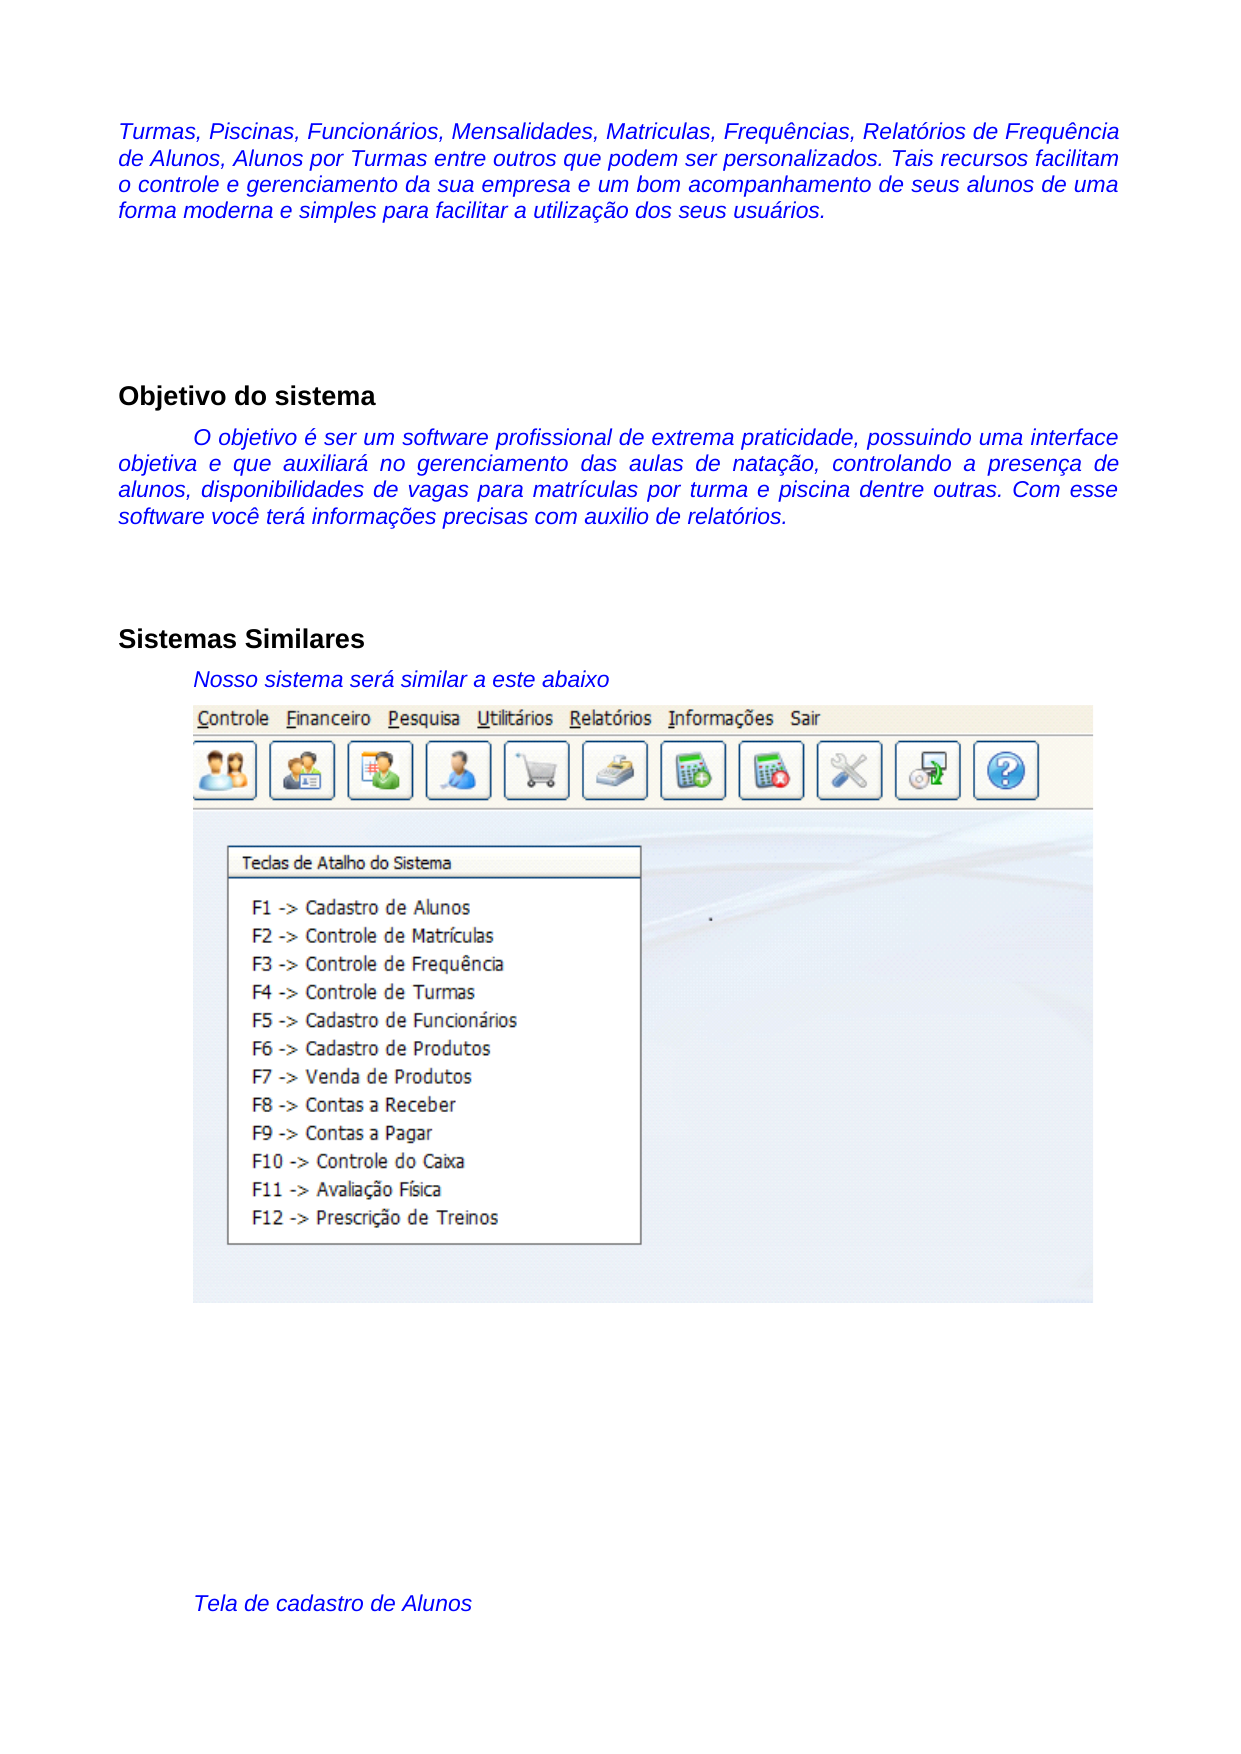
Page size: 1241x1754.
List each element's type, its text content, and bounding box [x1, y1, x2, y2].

text Objetivo do sistema [118, 380, 1122, 411]
text Nosso sistema será similar a este abaixo [118, 666, 1122, 693]
text Sistemas Similares [118, 623, 1122, 654]
text O objetivo é ser um software profissional de extrema praticidade, possuindo uma interface objetiva e que auxiliará no gerenciamento das aulas de natação, controlando a presença de alunos, disponibilidades de vagas para matrículas por turma e piscina dentre outras. Com esse software você terá informações precisas com auxilio de relatórios. [118, 423, 1122, 529]
text Turmas, Piscinas, Funcionários, Mensalidades, Matriculas, Frequências, Relatórios de Frequência de Alunos, Alunos por Turmas entre outros que podem ser personalizados. Tais recursos facilitam o controle e gerenciamento da sua empresa e um bom acompanhamento de seus alunos de uma forma moderna e simples para facilitar a utilização dos seus usuários. [118, 118, 1122, 223]
text Tela de cadastro de Alunos [118, 1590, 1122, 1616]
